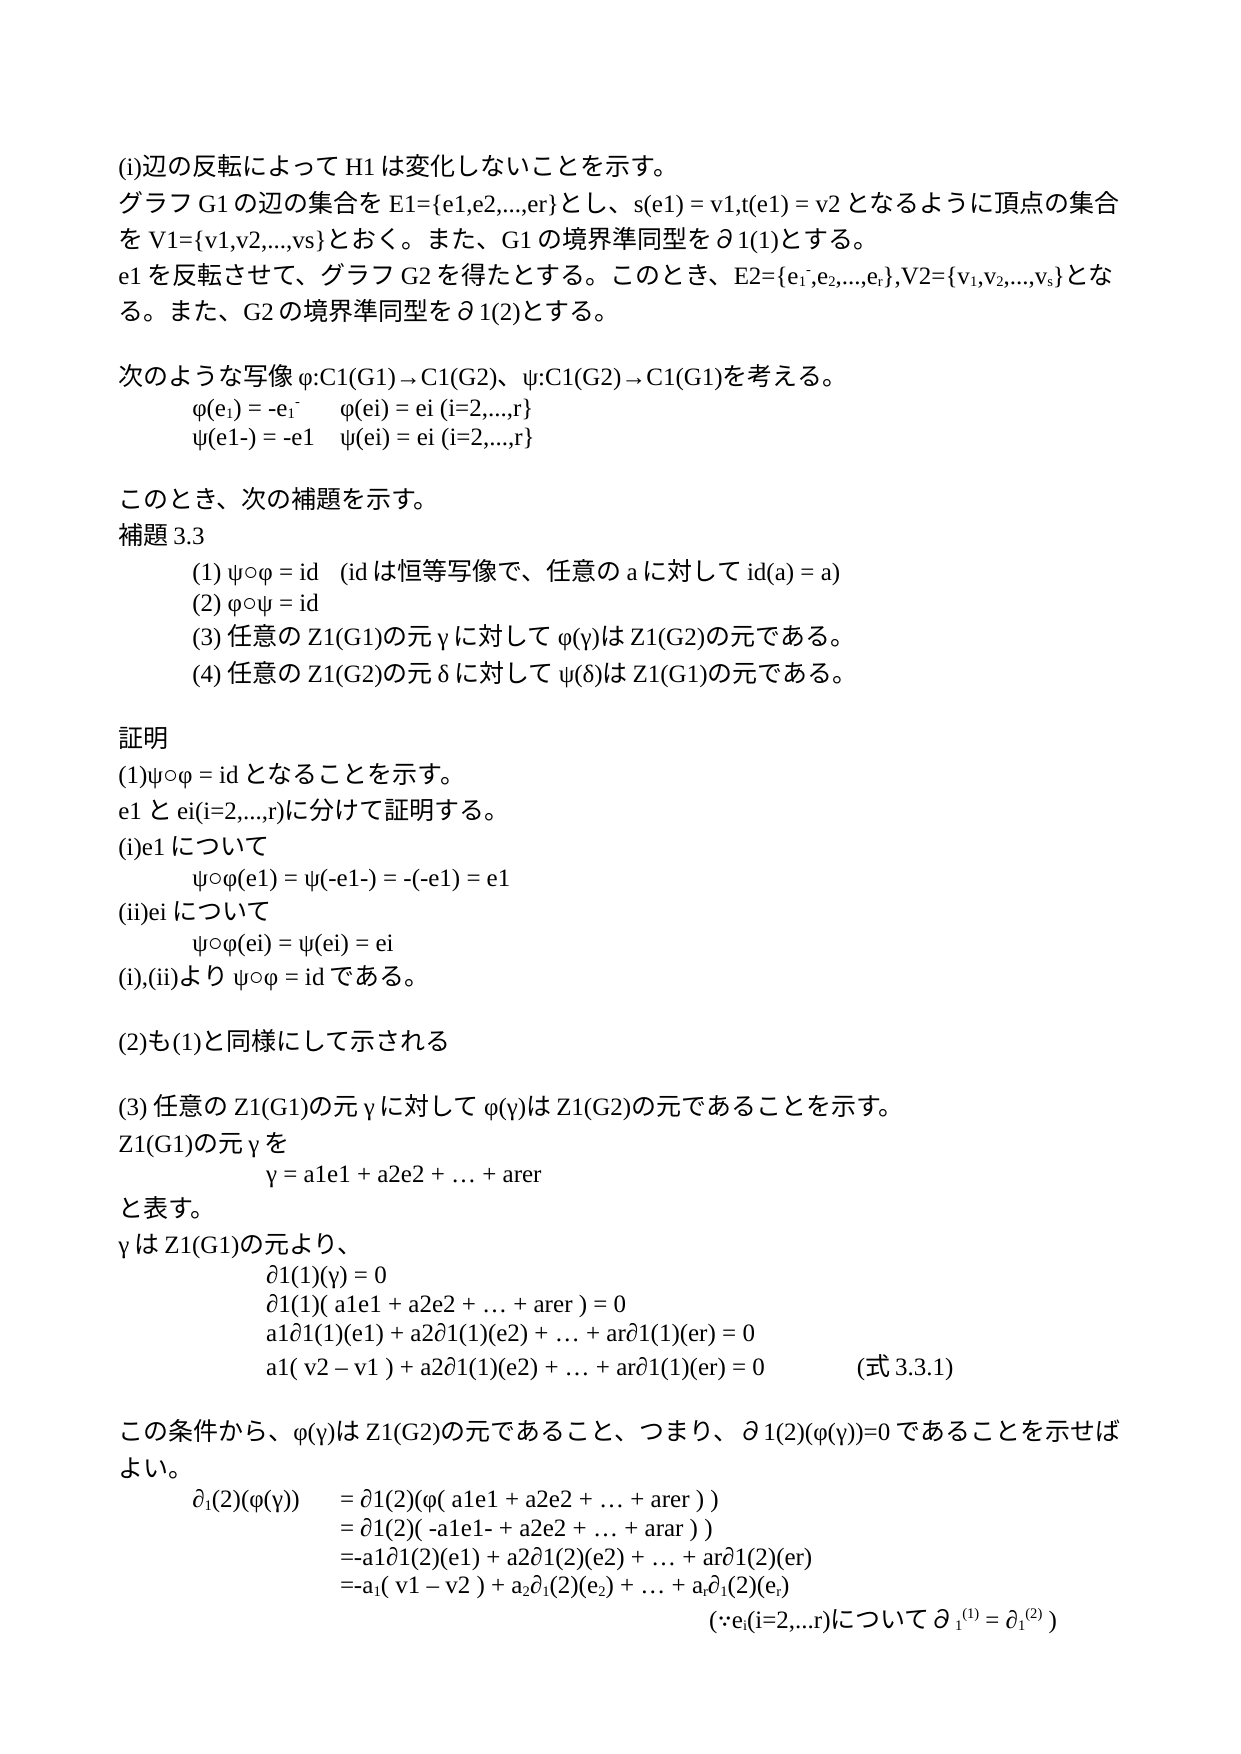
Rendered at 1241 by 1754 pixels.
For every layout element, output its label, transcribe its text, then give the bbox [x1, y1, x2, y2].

text 補題3.3 [118, 516, 1122, 552]
text (1) ψ○φ = id (idは恒等写像で、任意のaに対してid(a) = a) [118, 552, 1122, 588]
text e1を反転させて、グラフG2を得たとする。このとき、E2={e1-,e2,...,er},V2={v1,v2,...,vs}となる。また、G2の境界準同型を∂1(2)とする。 [118, 256, 1122, 328]
text (i)e1について [118, 827, 1122, 863]
text と表す。 [118, 1188, 1122, 1224]
text =-a1( v1 – v2 ) + a2∂1(2)(e2) + … + ar∂1(2)(er) [118, 1571, 1122, 1599]
text γはZ1(G1)の元より、 [118, 1224, 1122, 1261]
text (i),(ii)よりψ○φ = idである。 [118, 957, 1122, 993]
text γ = a1e1 + a2e2 + … + arer [118, 1159, 1122, 1188]
text Z1(G1)の元γを [118, 1123, 1122, 1159]
text (3) 任意のZ1(G1)の元γに対してφ(γ)はZ1(G2)の元であることを示す。 [118, 1087, 1122, 1123]
text (i)辺の反転によってH1は変化しないことを示す。 [118, 147, 1122, 183]
text φ(e1) = -e1- φ(ei) = ei (i=2,...,r} [118, 393, 1122, 422]
text ψ(e1-) = -e1 ψ(ei) = ei (i=2,...,r} [118, 422, 1122, 451]
text (3) 任意のZ1(G1)の元γに対してφ(γ)はZ1(G2)の元である。 [118, 617, 1122, 653]
text ψ○φ(e1) = ψ(-e1-) = -(-e1) = e1 [118, 863, 1122, 892]
text =-a1∂1(2)(e1) + a2∂1(2)(e2) + … + ar∂1(2)(er) [118, 1542, 1122, 1571]
text この条件から、φ(γ)はZ1(G2)の元であること、つまり、∂1(2)(φ(γ))=0であることを示せばよい。 [118, 1412, 1122, 1484]
text (4) 任意のZ1(G2)の元δに対してψ(δ)はZ1(G1)の元である。 [118, 653, 1122, 689]
text グラフG1の辺の集合をE1={e1,e2,...,er}とし、s(e1) = v1,t(e1) = v2となるように頂点の集合をV1={v1,v2,...,vs}とおく。また、G1の境界準同型を∂1(1)とする。 [118, 183, 1122, 256]
text (∵ei(i=2,...r)について∂1(1) = ∂1(2) ) [118, 1599, 1122, 1636]
text (2)も(1)と同様にして示される [118, 1022, 1122, 1058]
text = ∂1(2)( -a1e1- + a2e2 + … + arar ) ) [118, 1513, 1122, 1542]
text (2) φ○ψ = id [118, 588, 1122, 617]
text 次のような写像φ:C1(G1)→C1(G2)、ψ:C1(G2)→C1(G1)を考える。 [118, 357, 1122, 393]
text ∂1(1)( a1e1 + a2e2 + … + arer ) = 0 [118, 1289, 1122, 1318]
text ∂1(1)(γ) = 0 [118, 1261, 1122, 1289]
text (1)ψ○φ = idとなることを示す。 [118, 754, 1122, 791]
text a1∂1(1)(e1) + a2∂1(1)(e2) + … + ar∂1(1)(er) = 0 [118, 1318, 1122, 1347]
text ∂1(2)(φ(γ)) = ∂1(2)(φ( a1e1 + a2e2 + … + arer ) ) [118, 1484, 1122, 1513]
text ψ○φ(ei) = ψ(ei) = ei [118, 928, 1122, 957]
text このとき、次の補題を示す。 [118, 479, 1122, 516]
text a1( v2 – v1 ) + a2∂1(1)(e2) + … + ar∂1(1)(er) = 0 (式3.3.1) [118, 1347, 1122, 1383]
text (ii)eiについて [118, 892, 1122, 928]
text e1とei(i=2,...,r)に分けて証明する。 [118, 791, 1122, 827]
text 証明 [118, 718, 1122, 754]
